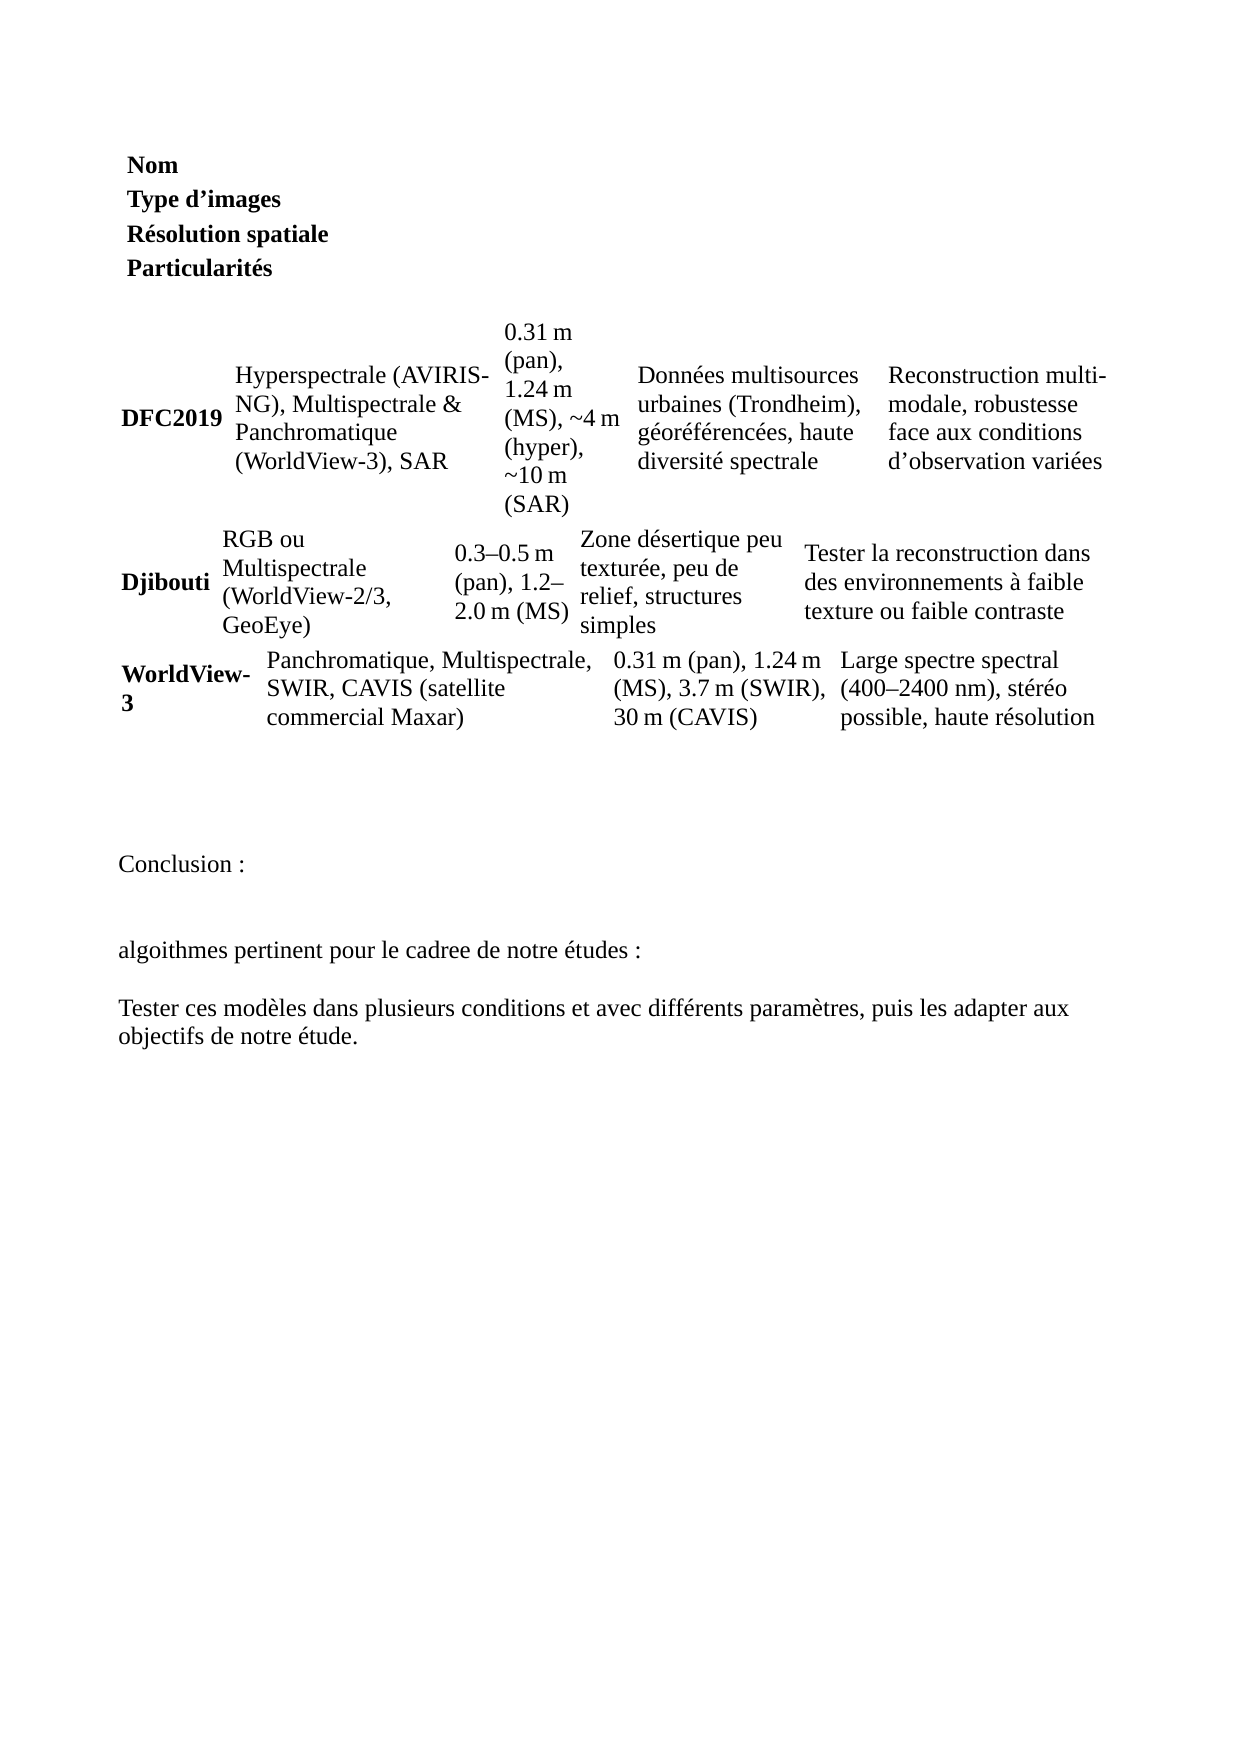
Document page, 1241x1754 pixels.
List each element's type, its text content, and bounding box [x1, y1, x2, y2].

table_header DFC2019 [118, 314, 232, 521]
table_header Hyperspectrale (AVIRIS-NG), Multispectrale & Panchromatique (WorldView-3), SAR [232, 314, 501, 521]
table_header 0.31 m (pan), 1.24 m (MS), ~4 m (hyper), ~10 m (SAR) [501, 314, 634, 521]
table_header Panchromatique, Multispectrale, SWIR, CAVIS (satellite commercial Maxar) [264, 642, 610, 734]
table_header Nom [118, 147, 187, 181]
table_header Large spectre spectral (400–2400 nm), stéréo possible, haute résolution [837, 642, 1122, 734]
text Conclusion : [118, 849, 1122, 906]
text Tester ces modèles dans plusieurs conditions et avec différents paramètres, puis les adapter aux objectifs de notre étude. [118, 964, 1122, 1050]
table_header Djibouti [118, 521, 219, 642]
table_header Type d’images [118, 181, 289, 216]
table_header 0.3–0.5 m (pan), 1.2–2.0 m (MS) [451, 521, 577, 642]
text algoithmes pertinent pour le cadree de notre études : [118, 935, 1122, 964]
table_header Zone désertique peu texturée, peu de relief, structures simples [577, 521, 801, 642]
table_header WorldView-3 [118, 642, 263, 734]
table_header Données multisources urbaines (Trondheim), géoréférencées, haute diversité spectrale [634, 314, 885, 521]
table_header RGB ou Multispectrale (WorldView-2/3, GeoEye) [219, 521, 451, 642]
table_header Particularités [118, 251, 281, 285]
table_header 0.31 m (pan), 1.24 m (MS), 3.7 m (SWIR), 30 m (CAVIS) [610, 642, 837, 734]
table_header Reconstruction multi-modale, robustesse face aux conditions d’observation variées [885, 314, 1122, 521]
table_header Tester la reconstruction dans des environnements à faible texture ou faible contraste [801, 521, 1122, 642]
table_header Résolution spatiale [118, 216, 337, 251]
